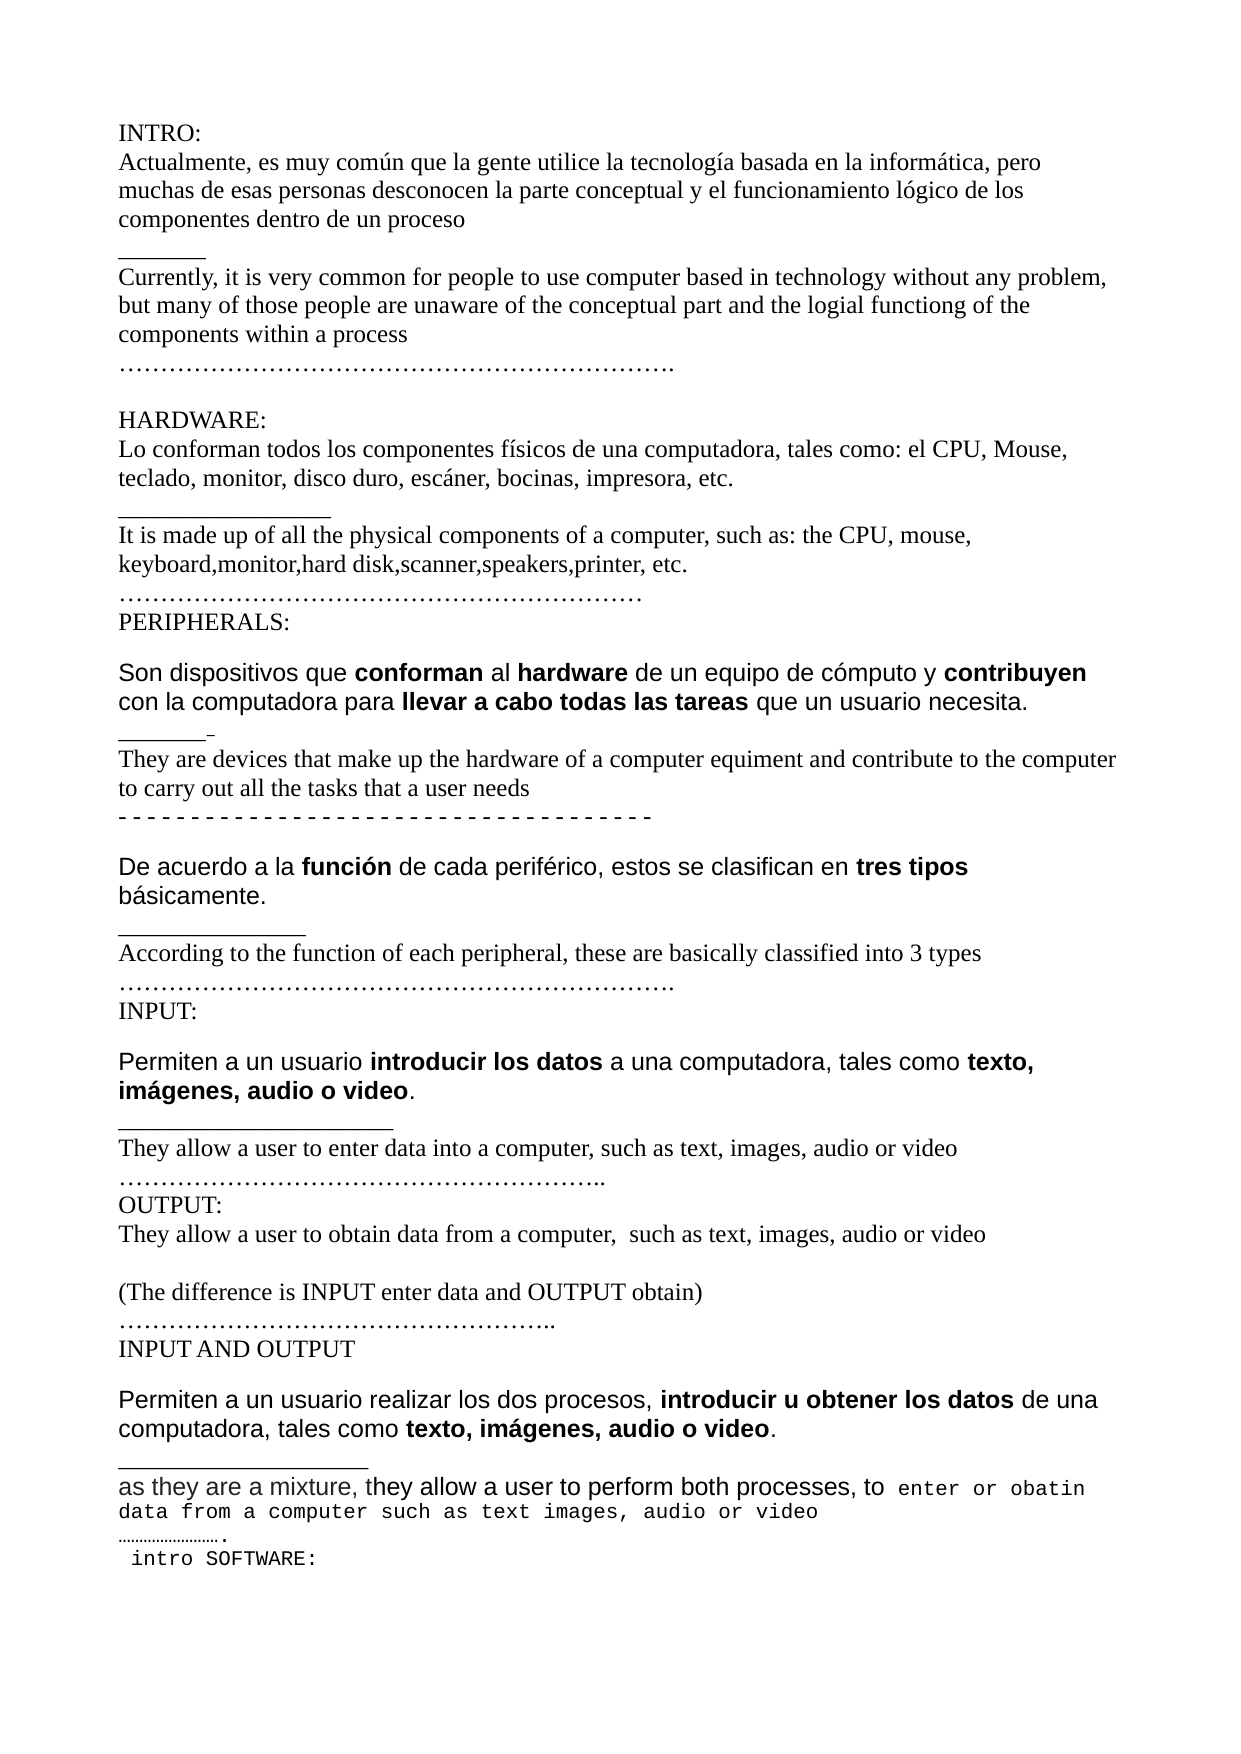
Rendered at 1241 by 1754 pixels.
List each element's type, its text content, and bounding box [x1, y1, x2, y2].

text _______________ [118, 910, 1122, 938]
text INPUT AND OUTPUT [118, 1334, 1122, 1363]
text ……………………………………………………… [118, 578, 1122, 607]
text They are devices that make up the hardware of a computer equiment and contribute to the computer to carry out all the tasks that a user needs [118, 744, 1122, 801]
text Permiten a un usuario realizar los dos procesos, introducir u obtener los datos de una computadora, tales como texto, imágenes, audio o video. [118, 1385, 1122, 1443]
text intro SOFTWARE: [118, 1548, 1122, 1572]
text According to the function of each peripheral, these are basically classified into 3 types [118, 938, 1122, 967]
text …………………………………………….. [118, 1306, 1122, 1334]
text ……………………. [118, 1525, 1122, 1548]
text …………………………………………………………. [118, 967, 1122, 996]
text - - - - - - - - - - - - - - - - - - - - - - - - - - - - - - - - - - - - - [118, 801, 1122, 830]
text Currently, it is very common for people to use computer based in technology without any problem, but many of those people are unaware of the conceptual part and the logial functiong of the components within a process [118, 262, 1122, 348]
text PERIPHERALS: [118, 607, 1122, 636]
text Son dispositivos que conforman al hardware de un equipo de cómputo y contribuyen con la computadora para llevar a cabo todas las tareas que un usuario necesita. [118, 658, 1122, 715]
text _______₋ [118, 715, 1122, 744]
text (The difference is INPUT enter data and OUTPUT obtain) [118, 1277, 1122, 1306]
text HARDWARE: [118, 406, 1122, 434]
text as they are a mixture, they allow a user to perform both processes, to enter or obatin data from a computer such as text images, audio or video [118, 1471, 1122, 1525]
text Permiten a un usuario introducir los datos a una computadora, tales como texto, imágenes, audio o video. [118, 1047, 1122, 1104]
text _________________ [118, 492, 1122, 521]
text ………………………………………………….. [118, 1162, 1122, 1191]
text They allow a user to obtain data from a computer, such as text, images, audio or video [118, 1219, 1122, 1248]
text OUTPUT: [118, 1191, 1122, 1219]
text Lo conforman todos los componentes físicos de una computadora, tales como: el CPU, Mouse, teclado, monitor, disco duro, escáner, bocinas, impresora, etc. [118, 434, 1122, 492]
text De acuerdo a la función de cada periférico, estos se clasifican en tres tipos básicamente. [118, 852, 1122, 910]
text …………………………………………………………. [118, 348, 1122, 377]
text It is made up of all the physical components of a computer, such as: the CPU, mouse, keyboard,monitor,hard disk,scanner,speakers,printer, etc. [118, 521, 1122, 578]
text ____________________ [118, 1443, 1122, 1471]
text ______________________ [118, 1104, 1122, 1133]
text INPUT: [118, 996, 1122, 1025]
text They allow a user to enter data into a computer, such as text, images, audio or video [118, 1133, 1122, 1162]
text _______ [118, 233, 1122, 262]
text Actualmente, es muy común que la gente utilice la tecnología basada en la informática, pero muchas de esas personas desconocen la parte conceptual y el funcionamiento lógico de los componentes dentro de un proceso [118, 147, 1122, 233]
text INTRO: [118, 118, 1122, 147]
